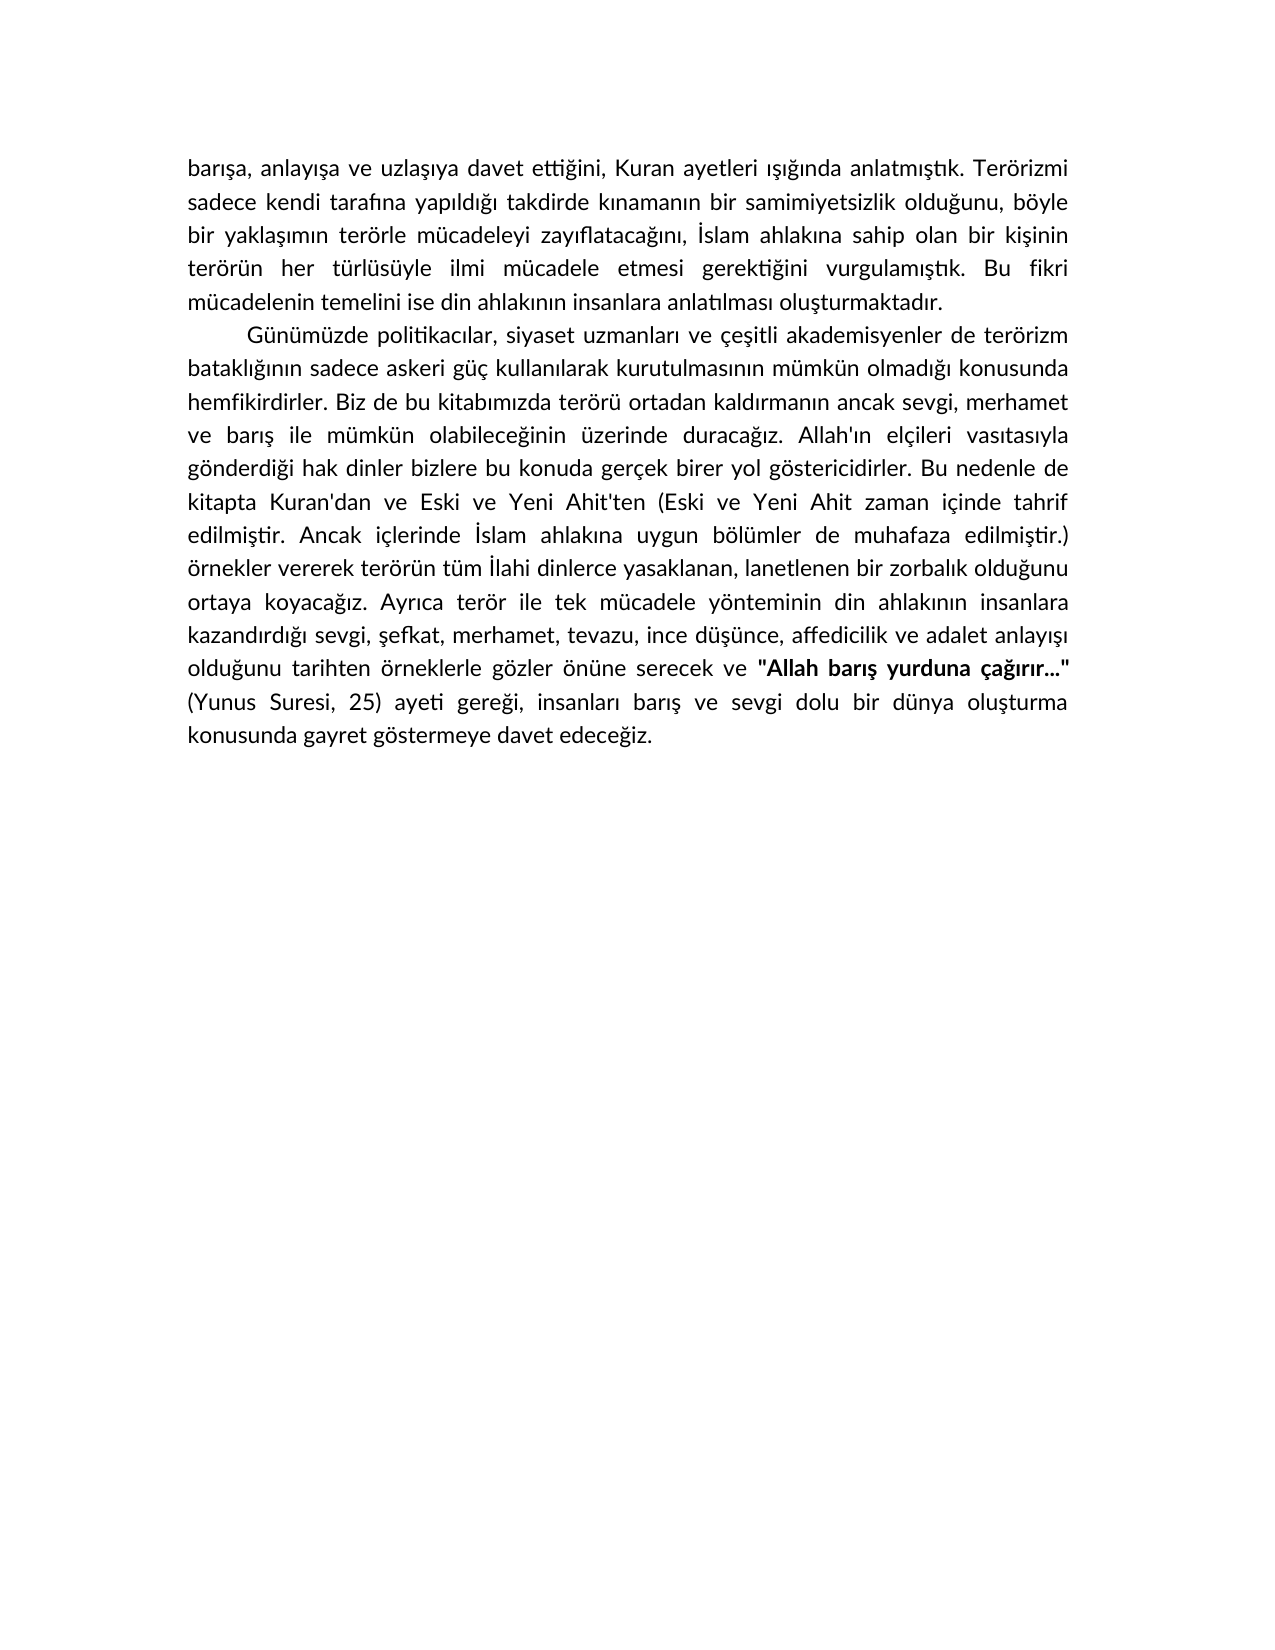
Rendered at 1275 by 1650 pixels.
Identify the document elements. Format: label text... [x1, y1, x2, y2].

text Günümüzde politikacılar, siyaset uzmanları ve çeşitli akademisyenler de terörizm bataklığının sadece askeri güç kullanılarak kurutulmasının mümkün olmadığı konusunda hemfikirdirler. Biz de bu kitabımızda terörü ortadan kaldırmanın ancak sevgi, merhamet ve barış ile mümkün olabileceğinin üzerinde duracağız. Allah'ın elçileri vasıtasıyla gönderdiği hak dinler bizlere bu konuda gerçek birer yol göstericidirler. Bu nedenle de kitapta Kuran'dan ve Eski ve Yeni Ahit'ten (Eski ve Yeni Ahit zaman içinde tahrif edilmiştir. Ancak içlerinde İslam ahlakına uygun bölümler de muhafaza edilmiştir.) örnekler vererek terörün tüm İlahi dinlerce yasaklanan, lanetlenen bir zorbalık olduğunu ortaya koyacağız. Ayrıca terör ile tek mücadele yönteminin din ahlakının insanlara kazandırdığı sevgi, şefkat, merhamet, tevazu, ince düşünce, affedicilik ve adalet anlayışı olduğunu tarihten örneklerle gözler önüne serecek ve "Allah barış yurduna çağırır..." (Yunus Suresi, 25) ayeti gereği, insanları barış ve sevgi dolu bir dünya oluşturma konusunda gayret göstermeye davet edeceğiz. [187, 317, 1070, 750]
text barışa, anlayışa ve uzlaşıya davet ettiğini, Kuran ayetleri ışığında anlatmıştık. Terörizmi sadece kendi tarafına yapıldığı takdirde kınamanın bir samimiyetsizlik olduğunu, böyle bir yaklaşımın terörle mücadeleyi zayıflatacağını, İslam ahlakına sahip olan bir kişinin terörün her türlüsüyle ilmi mücadele etmesi gerektiğini vurgulamıştık. Bu fikri mücadelenin temelini ise din ahlakının insanlara anlatılması oluşturmaktadır. [187, 150, 1070, 317]
